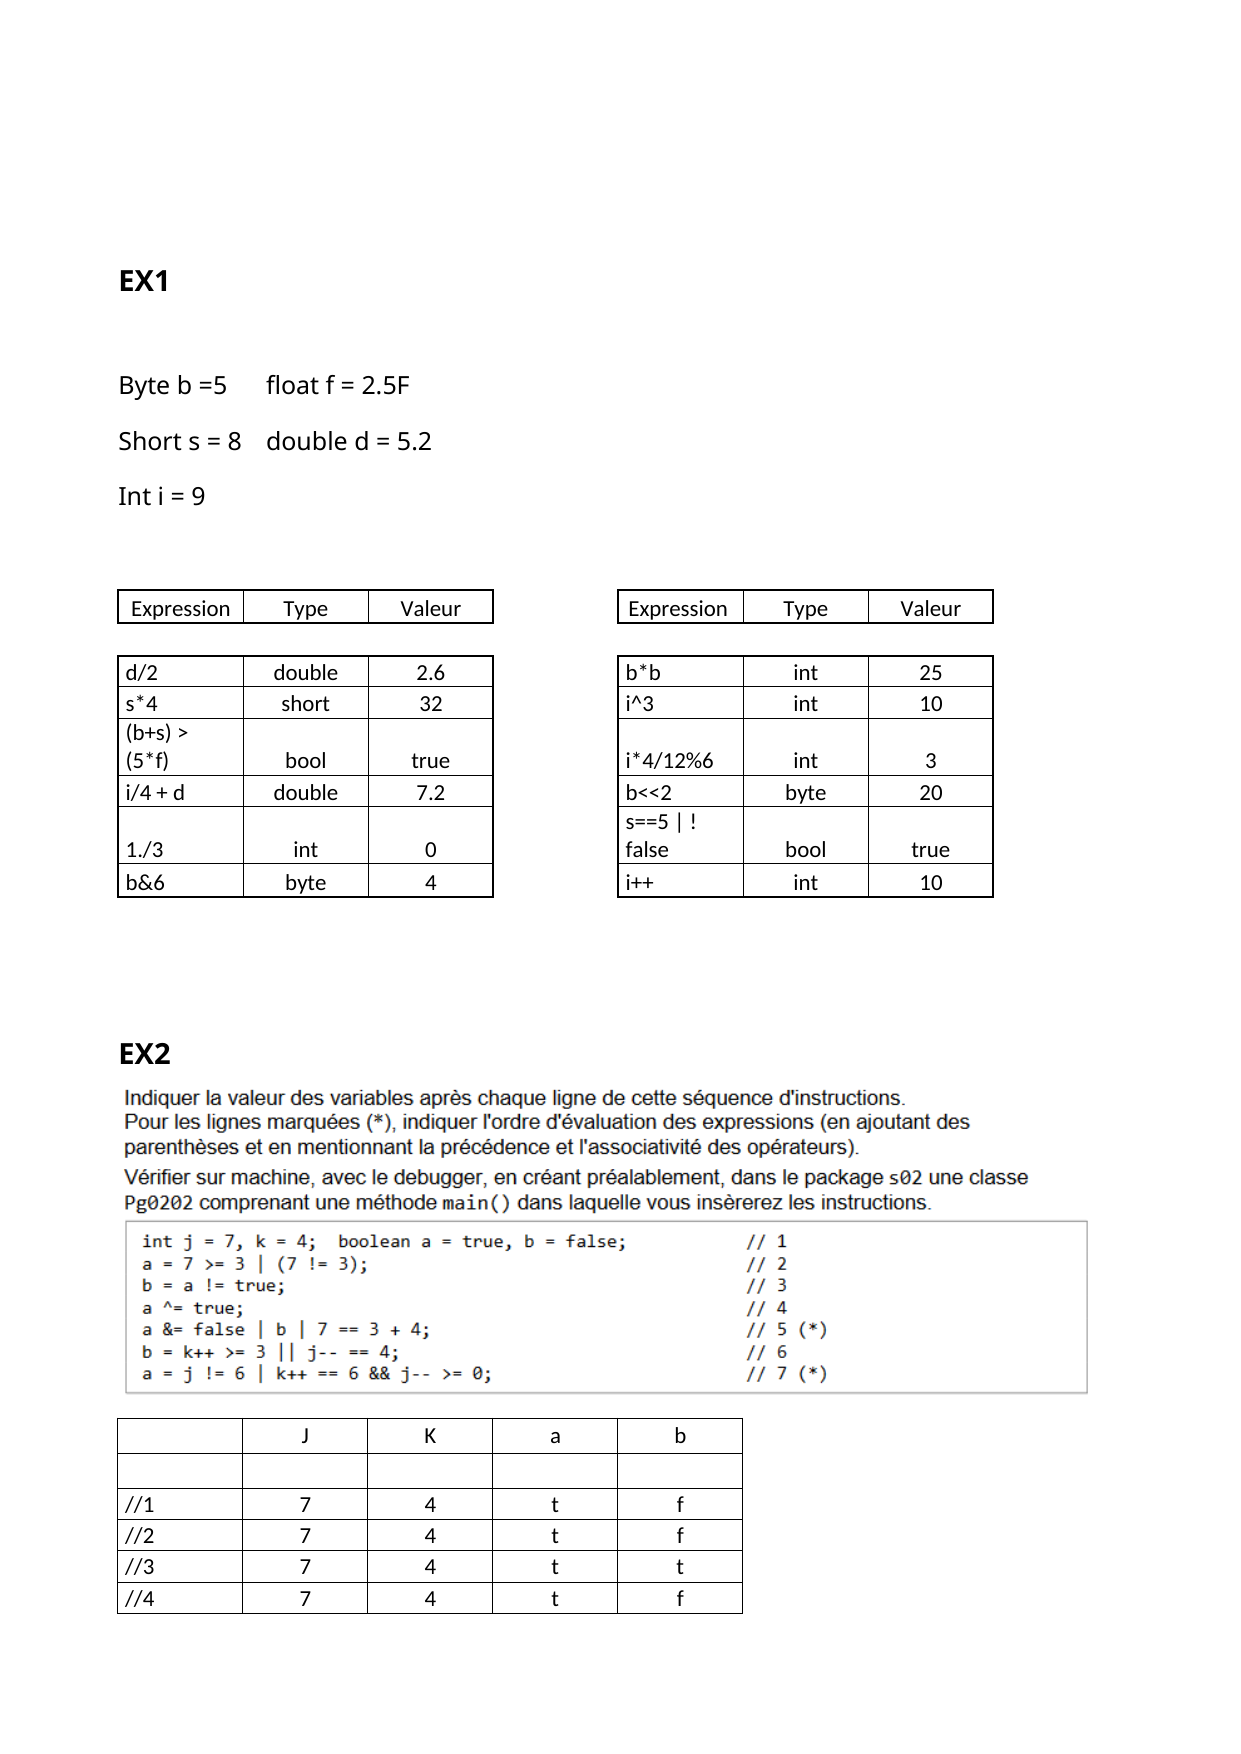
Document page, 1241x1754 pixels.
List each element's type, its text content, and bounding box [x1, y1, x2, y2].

text Short s = 8 double d = 5.2 [118, 423, 1122, 457]
table_cell f [618, 1583, 742, 1613]
table_cell 7 [243, 1583, 367, 1613]
table_cell int [744, 719, 868, 774]
table_cell 7.2 [369, 776, 492, 806]
table_cell (b+s) > (5*f) [119, 719, 243, 774]
table_cell s*4 [119, 687, 243, 717]
table_cell 4 [368, 1489, 492, 1519]
table_cell [618, 1454, 742, 1488]
table_cell 4 [368, 1583, 492, 1613]
table_cell byte [744, 776, 868, 806]
table_cell double [244, 657, 368, 686]
table_header Valeur [369, 591, 492, 622]
table_cell [118, 1454, 242, 1488]
table_cell [494, 718, 617, 774]
table_cell [368, 1454, 492, 1488]
table_header Type [244, 591, 368, 622]
text Byte b =5 float f = 2.5F [118, 368, 1122, 402]
table_cell [243, 1454, 367, 1488]
table_cell [493, 622, 618, 655]
table_cell t [618, 1551, 742, 1582]
table_cell //3 [118, 1551, 242, 1582]
table_cell true [869, 807, 992, 863]
table_cell i++ [619, 864, 743, 896]
table_cell int [744, 657, 868, 686]
table_header b [618, 1419, 742, 1453]
table_header J [243, 1419, 367, 1453]
table_cell 3 [869, 719, 992, 774]
table_cell 20 [869, 776, 992, 806]
table_cell t [493, 1551, 617, 1582]
text Int i = 9 [118, 478, 1122, 513]
table_header [118, 1419, 242, 1453]
table_header Type [744, 591, 868, 622]
table_cell int [244, 807, 368, 863]
table_cell 4 [368, 1520, 492, 1550]
table_cell [118, 624, 243, 655]
table_cell 10 [869, 687, 992, 717]
table_header [494, 589, 617, 622]
table_cell [618, 624, 743, 655]
table_cell 7 [243, 1551, 367, 1582]
subtitle EX1 [118, 260, 1122, 300]
table_header Expression [119, 591, 243, 622]
table_cell s==5 | !false [619, 807, 743, 863]
table_cell 32 [369, 687, 492, 717]
table_cell double [244, 776, 368, 806]
table_cell b<<2 [619, 776, 743, 806]
table_cell 10 [869, 864, 992, 896]
table_cell short [244, 687, 368, 717]
table_cell [868, 624, 993, 655]
table_header K [368, 1419, 492, 1453]
table_header Expression [619, 591, 743, 622]
table_cell b&6 [119, 864, 243, 896]
table_cell 4 [368, 1551, 492, 1582]
table_cell d/2 [119, 657, 243, 686]
table_cell //1 [118, 1489, 242, 1519]
table_cell bool [244, 719, 368, 774]
table_cell i*4/12%6 [619, 719, 743, 774]
table_cell true [369, 719, 492, 774]
table_cell t [493, 1489, 617, 1519]
table_cell [743, 624, 868, 655]
table_cell f [618, 1489, 742, 1519]
table_cell 0 [369, 807, 492, 863]
table_cell i^3 [619, 687, 743, 717]
table_cell b*b [619, 657, 743, 686]
table_cell byte [244, 864, 368, 896]
table_cell [368, 624, 493, 655]
table_cell 7 [243, 1520, 367, 1550]
table_cell int [744, 687, 868, 717]
table_cell [493, 1454, 617, 1488]
table_cell //2 [118, 1520, 242, 1550]
table_header Valeur [869, 591, 992, 622]
table_cell t [493, 1520, 617, 1550]
table_cell bool [744, 807, 868, 863]
table_cell 4 [369, 864, 492, 896]
table_cell [494, 686, 617, 717]
table_cell 1./3 [119, 807, 243, 863]
table_cell f [618, 1520, 742, 1550]
table_cell [494, 655, 617, 686]
table_cell i/4 + d [119, 776, 243, 806]
table_cell [494, 863, 617, 896]
table_cell 2.6 [369, 657, 492, 686]
table_cell int [744, 864, 868, 896]
table_cell [494, 775, 617, 806]
table_cell [243, 624, 368, 655]
table_cell 25 [869, 657, 992, 686]
table_cell t [493, 1583, 617, 1613]
table_cell //4 [118, 1583, 242, 1613]
subtitle EX2 [118, 1034, 1122, 1073]
table_cell [494, 806, 617, 863]
table_cell 7 [243, 1489, 367, 1519]
table_header a [493, 1419, 617, 1453]
